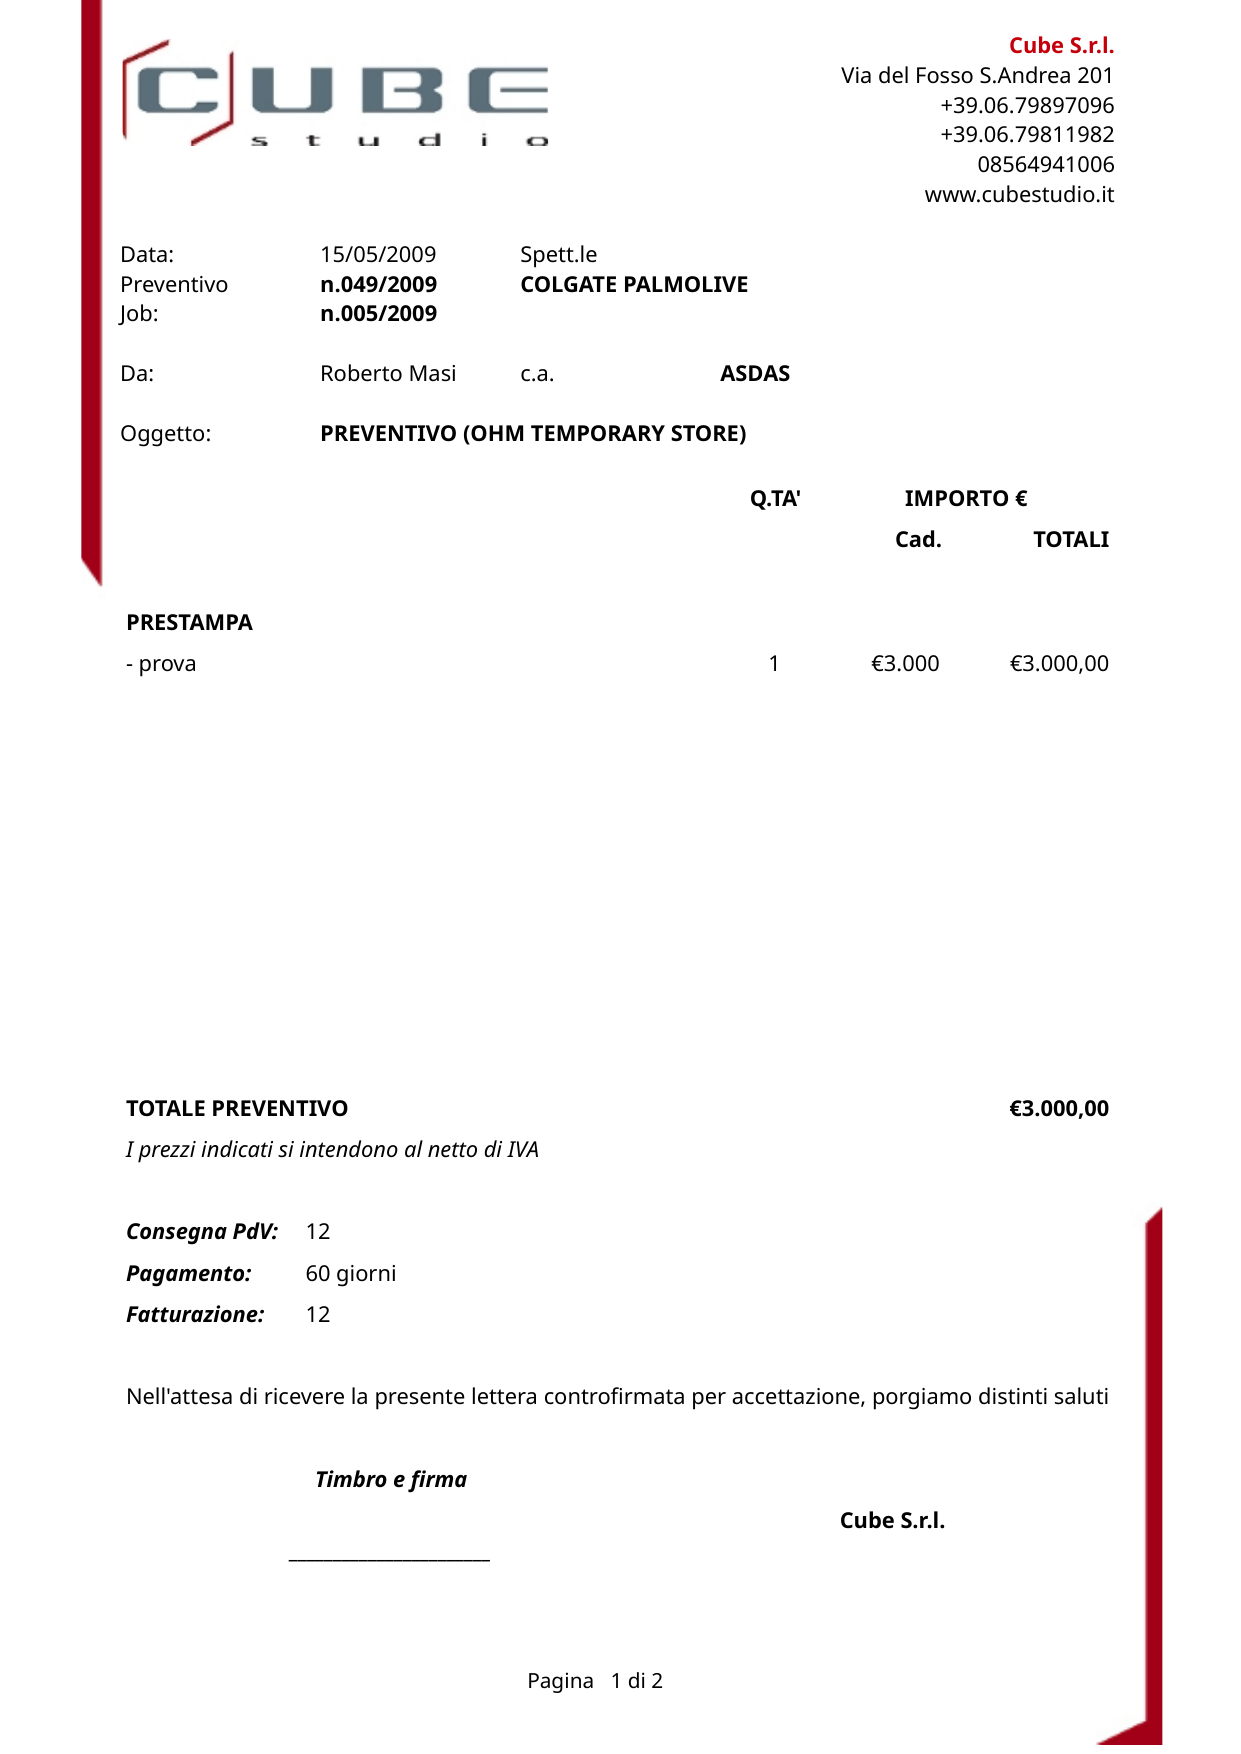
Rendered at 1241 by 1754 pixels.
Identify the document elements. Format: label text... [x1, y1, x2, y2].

table_cell [953, 766, 1121, 812]
table_header [286, 477, 453, 518]
table_cell Roberto Masi [320, 358, 520, 388]
table_cell [720, 298, 920, 328]
table_header [453, 477, 739, 518]
table_cell [953, 853, 1121, 898]
table_cell [120, 388, 320, 417]
table_cell [300, 1169, 677, 1211]
table_cell [953, 940, 1121, 985]
table_cell [120, 1169, 300, 1211]
table_cell [120, 853, 953, 898]
table_cell [955, 1169, 1121, 1211]
table_cell I prezzi indicati si intendono al netto di IVA [120, 1128, 955, 1169]
table_cell 12 [300, 1293, 1095, 1334]
table_cell [955, 1334, 1095, 1376]
table_cell _______________________ [120, 1499, 670, 1584]
table_cell [720, 388, 920, 417]
table_header 15/05/2009 [320, 239, 520, 268]
table_cell [120, 328, 320, 358]
table_cell Cad. [818, 519, 953, 560]
table_header Data: [120, 239, 320, 268]
table_header [920, 239, 1121, 268]
table_cell 1 [739, 642, 815, 683]
table_cell [120, 985, 953, 1026]
table_cell [120, 766, 953, 812]
table_cell [120, 684, 1121, 725]
table_cell [120, 725, 953, 766]
table_cell n.049/2009 [320, 269, 520, 298]
table_cell [120, 898, 953, 939]
table_header [720, 239, 920, 268]
table_cell n.005/2009 [320, 298, 520, 328]
table_cell Oggetto: [120, 418, 320, 447]
picture [122, 39, 549, 146]
table_cell Fatturazione: [120, 1293, 300, 1334]
table_cell Nell'attesa di ricevere la presente lettera controfirmata per accettazione, porgiamo distinti saluti [120, 1376, 1095, 1417]
table_cell PREVENTIVO (OHM TEMPORARY STORE) [320, 418, 1121, 447]
table_cell [520, 328, 720, 358]
table_cell [677, 1169, 955, 1211]
table_cell [955, 1128, 1121, 1169]
table_cell [120, 1417, 1095, 1458]
table_cell ASDAS [720, 358, 1121, 388]
table_cell [286, 519, 453, 560]
table_header TOTALE PREVENTIVO [120, 1087, 955, 1128]
table_cell [120, 812, 953, 853]
table_cell [120, 1334, 300, 1376]
table_cell [920, 328, 1121, 358]
table_cell [677, 1334, 955, 1376]
table_cell - prova [120, 642, 739, 683]
table_cell [953, 812, 1121, 853]
table_header IMPORTO € [818, 477, 1121, 518]
table_cell [120, 519, 286, 560]
table_cell Preventivo [120, 269, 320, 298]
table_cell Timbro e firma [120, 1458, 670, 1499]
table_cell TOTALI [953, 519, 1121, 560]
table_cell Cube S.r.l. [670, 1499, 1095, 1584]
table_cell Pagamento: [120, 1252, 300, 1293]
table_cell 12 [300, 1211, 1095, 1252]
table_cell [520, 298, 720, 328]
table_cell [320, 388, 520, 417]
table_cell [320, 328, 520, 358]
table_cell [953, 985, 1121, 1026]
table_cell Da: [120, 358, 320, 388]
table_cell [720, 328, 920, 358]
table_cell [920, 388, 1121, 417]
table_header Q.TA' [739, 477, 817, 518]
table_header [120, 477, 286, 518]
table_cell COLGATE PALMOLIVE [520, 269, 1121, 298]
table_cell [953, 725, 1121, 766]
table_cell c.a. [520, 358, 720, 388]
table_cell Consegna PdV: [120, 1211, 300, 1252]
table_cell [520, 388, 720, 417]
table_cell 60 giorni [300, 1252, 1095, 1293]
table_cell [120, 560, 1121, 601]
table_header €3.000,00 [955, 1087, 1121, 1128]
table_cell [953, 1026, 1121, 1072]
table_cell [739, 519, 817, 560]
picture [1095, 1202, 1163, 1745]
picture [81, 0, 107, 599]
table_cell [670, 1458, 1095, 1499]
table_cell [953, 898, 1121, 939]
table_cell €3.000,00 [951, 642, 1121, 683]
table_cell €3.000 [815, 642, 951, 683]
table_cell [300, 1334, 677, 1376]
table_cell [920, 298, 1121, 328]
table_cell [120, 1026, 953, 1072]
table_cell Job: [120, 298, 320, 328]
table_header Spett.le [520, 239, 720, 268]
table_cell [453, 519, 739, 560]
table_cell [120, 940, 953, 985]
table_cell PRESTAMPA [120, 601, 1121, 642]
